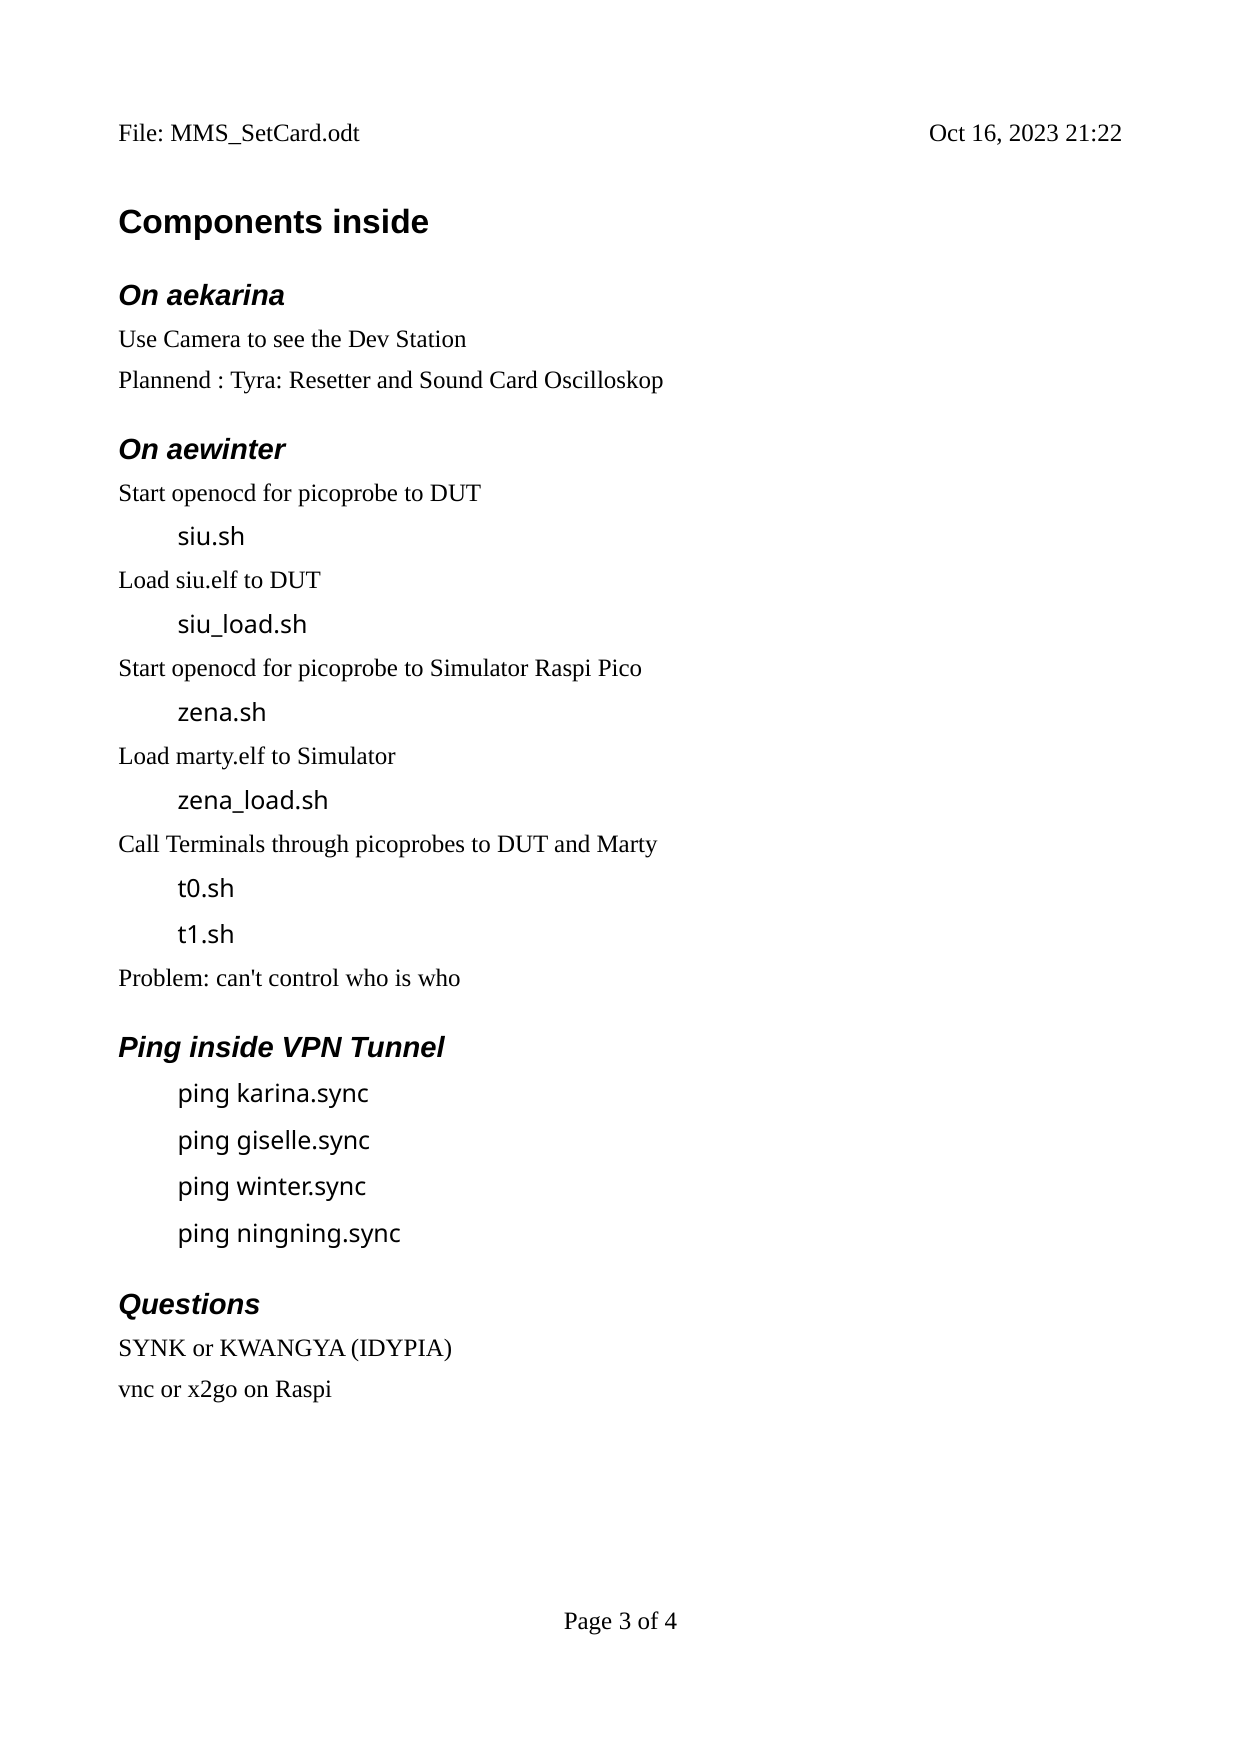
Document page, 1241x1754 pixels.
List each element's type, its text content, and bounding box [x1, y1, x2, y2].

text vnc or x2go on Raspi [118, 1374, 1122, 1403]
text Start openocd for picoprobe to DUT [118, 478, 1122, 507]
text SYNK or KWANGYA (IDYPIA) [118, 1333, 1122, 1362]
text ping ningning.sync [177, 1215, 1122, 1249]
subtitle Ping inside VPN Tunnel [118, 1030, 1122, 1063]
subtitle Questions [118, 1287, 1122, 1321]
text ping karina.sync [177, 1076, 1122, 1110]
text Load siu.elf to DUT [118, 566, 1122, 594]
text zena.sh [177, 695, 1122, 729]
text ping winter.sync [177, 1169, 1122, 1203]
subtitle Components inside [118, 202, 1122, 241]
text Call Terminals through picoprobes to DUT and Marty [118, 829, 1122, 858]
subtitle On aewinter [118, 432, 1122, 465]
text siu.sh [177, 519, 1122, 553]
text t0.sh [177, 870, 1122, 904]
text zena_load.sh [177, 782, 1122, 817]
text siu_load.sh [177, 607, 1122, 641]
text Start openocd for picoprobe to Simulator Raspi Pico [118, 653, 1122, 682]
text Problem: can't control who is who [118, 963, 1122, 992]
text t1.sh [177, 917, 1122, 951]
subtitle On aekarina [118, 278, 1122, 312]
text ping giselle.sync [177, 1122, 1122, 1156]
text Load marty.elf to Simulator [118, 741, 1122, 770]
text Use Camera to see the Dev Station [118, 324, 1122, 353]
text Plannend : Tyra: Resetter and Sound Card Oscilloskop [118, 366, 1122, 394]
